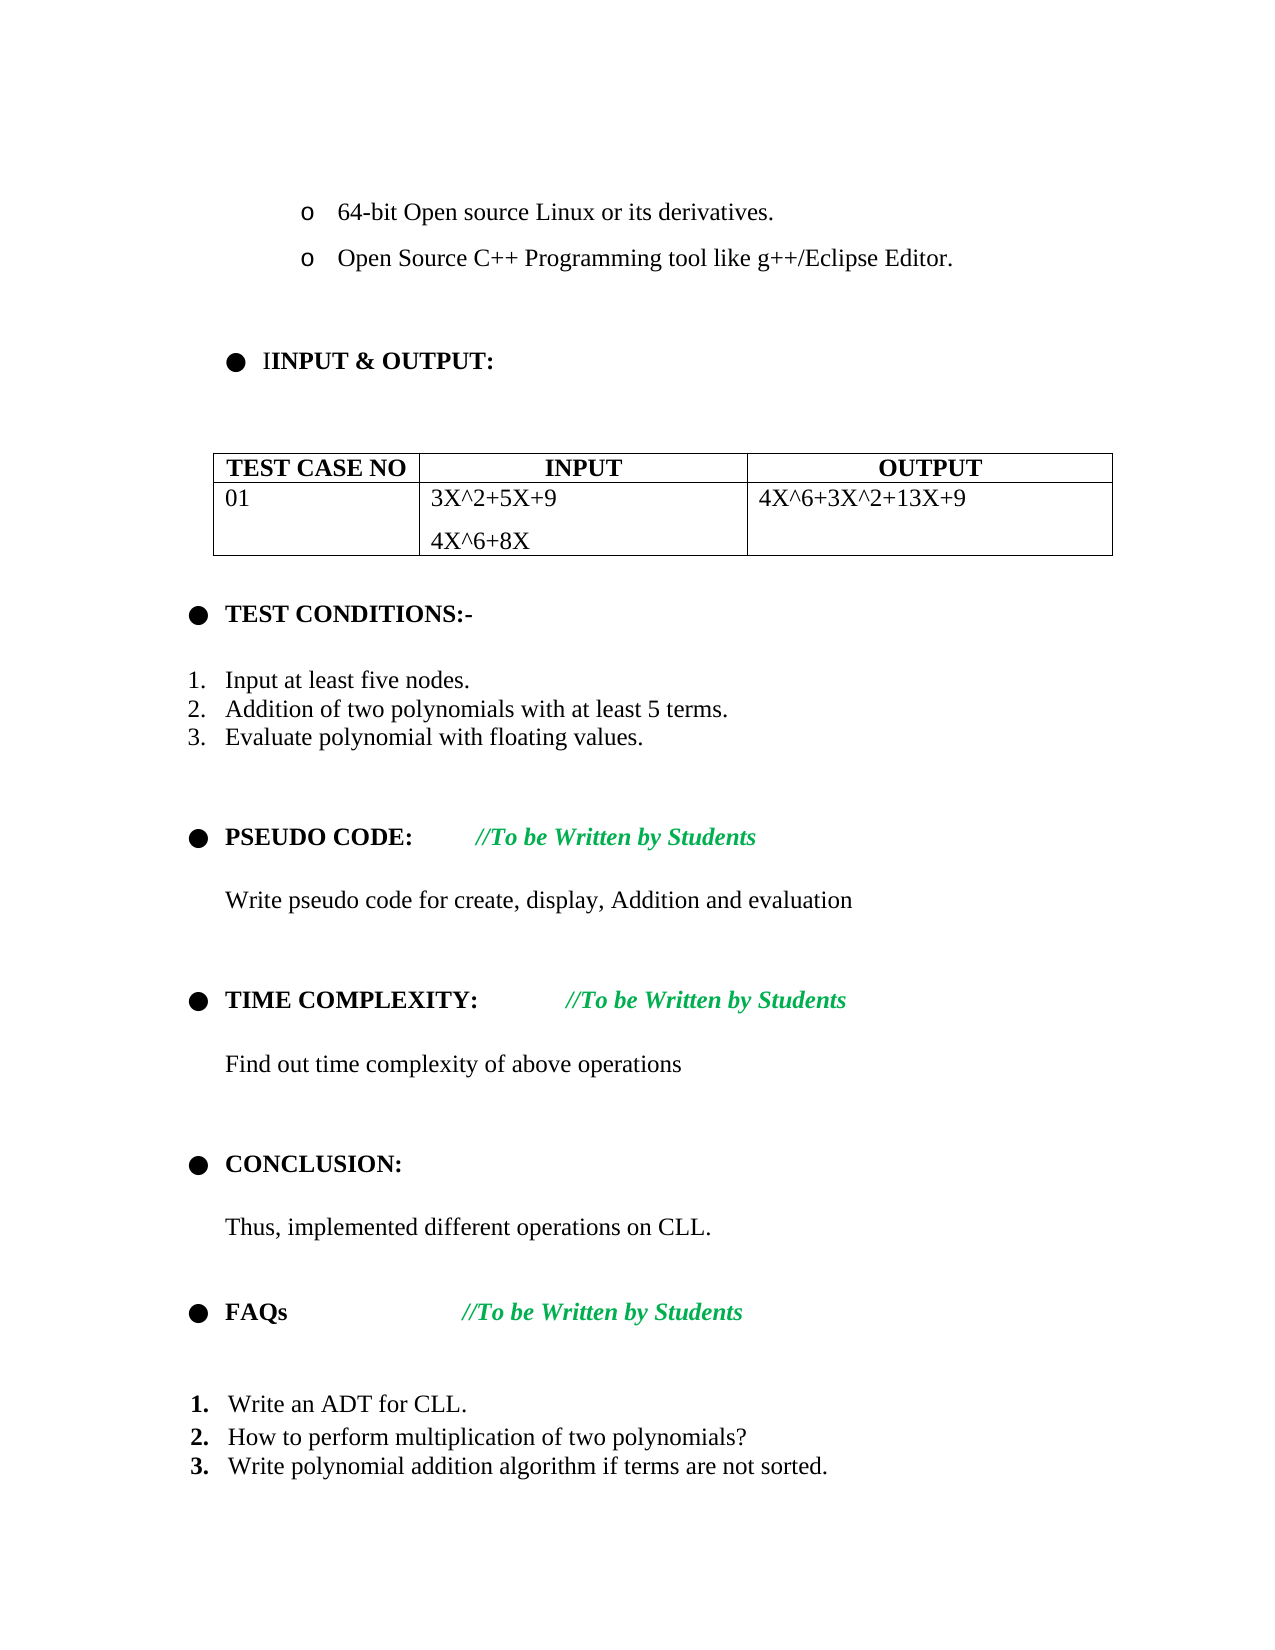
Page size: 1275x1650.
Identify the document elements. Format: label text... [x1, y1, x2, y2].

table_header OUTPUT [1101, 454, 1112, 482]
list Evaluate polynomial with floating values. [187, 722, 1125, 751]
table_cell 4X^6+3X^2+13X+9 [748, 483, 1112, 555]
list 64-bit Open source Linux or its derivatives. [300, 197, 1125, 228]
table_header TEST CASE NO [408, 454, 419, 482]
list Write an ADT for CLL. [190, 1389, 1125, 1418]
list TEST CONDITIONS:- [187, 585, 1125, 636]
list Addition of two polynomials with at least 5 terms. [187, 694, 1125, 722]
table_cell 3X^2+5X+9 4X^6+8X [736, 483, 747, 555]
list TIME COMPLEXITY: //To be Written by Students [187, 972, 1125, 1023]
list PSEUDO CODE: //To be Written by Students [187, 809, 1125, 860]
list Write polynomial addition algorithm if terms are not sorted. [190, 1451, 1125, 1479]
table_header OUTPUT [748, 454, 759, 482]
text Write pseudo code for create, display, Addition and evaluation [225, 886, 1125, 914]
list Input at least five nodes. [187, 665, 1125, 694]
table_header TEST CASE NO [214, 454, 225, 482]
table_header INPUT [736, 454, 747, 482]
list FAQs //To be Written by Students [187, 1284, 1125, 1335]
table_cell 3X^2+5X+9 4X^6+8X [420, 483, 431, 555]
list How to perform multiplication of two polynomials? [190, 1422, 1125, 1451]
list IINPUT & OUTPUT: [225, 332, 1125, 384]
text Thus, implemented different operations on CLL. [225, 1212, 1125, 1241]
text Find out time complexity of above operations [225, 1049, 1125, 1077]
table_cell 01 [214, 483, 419, 555]
list CONCLUSION: [187, 1135, 1125, 1186]
list Open Source C++ Programming tool like g++/Eclipse Editor. [300, 243, 1125, 274]
table_header INPUT [420, 454, 431, 482]
